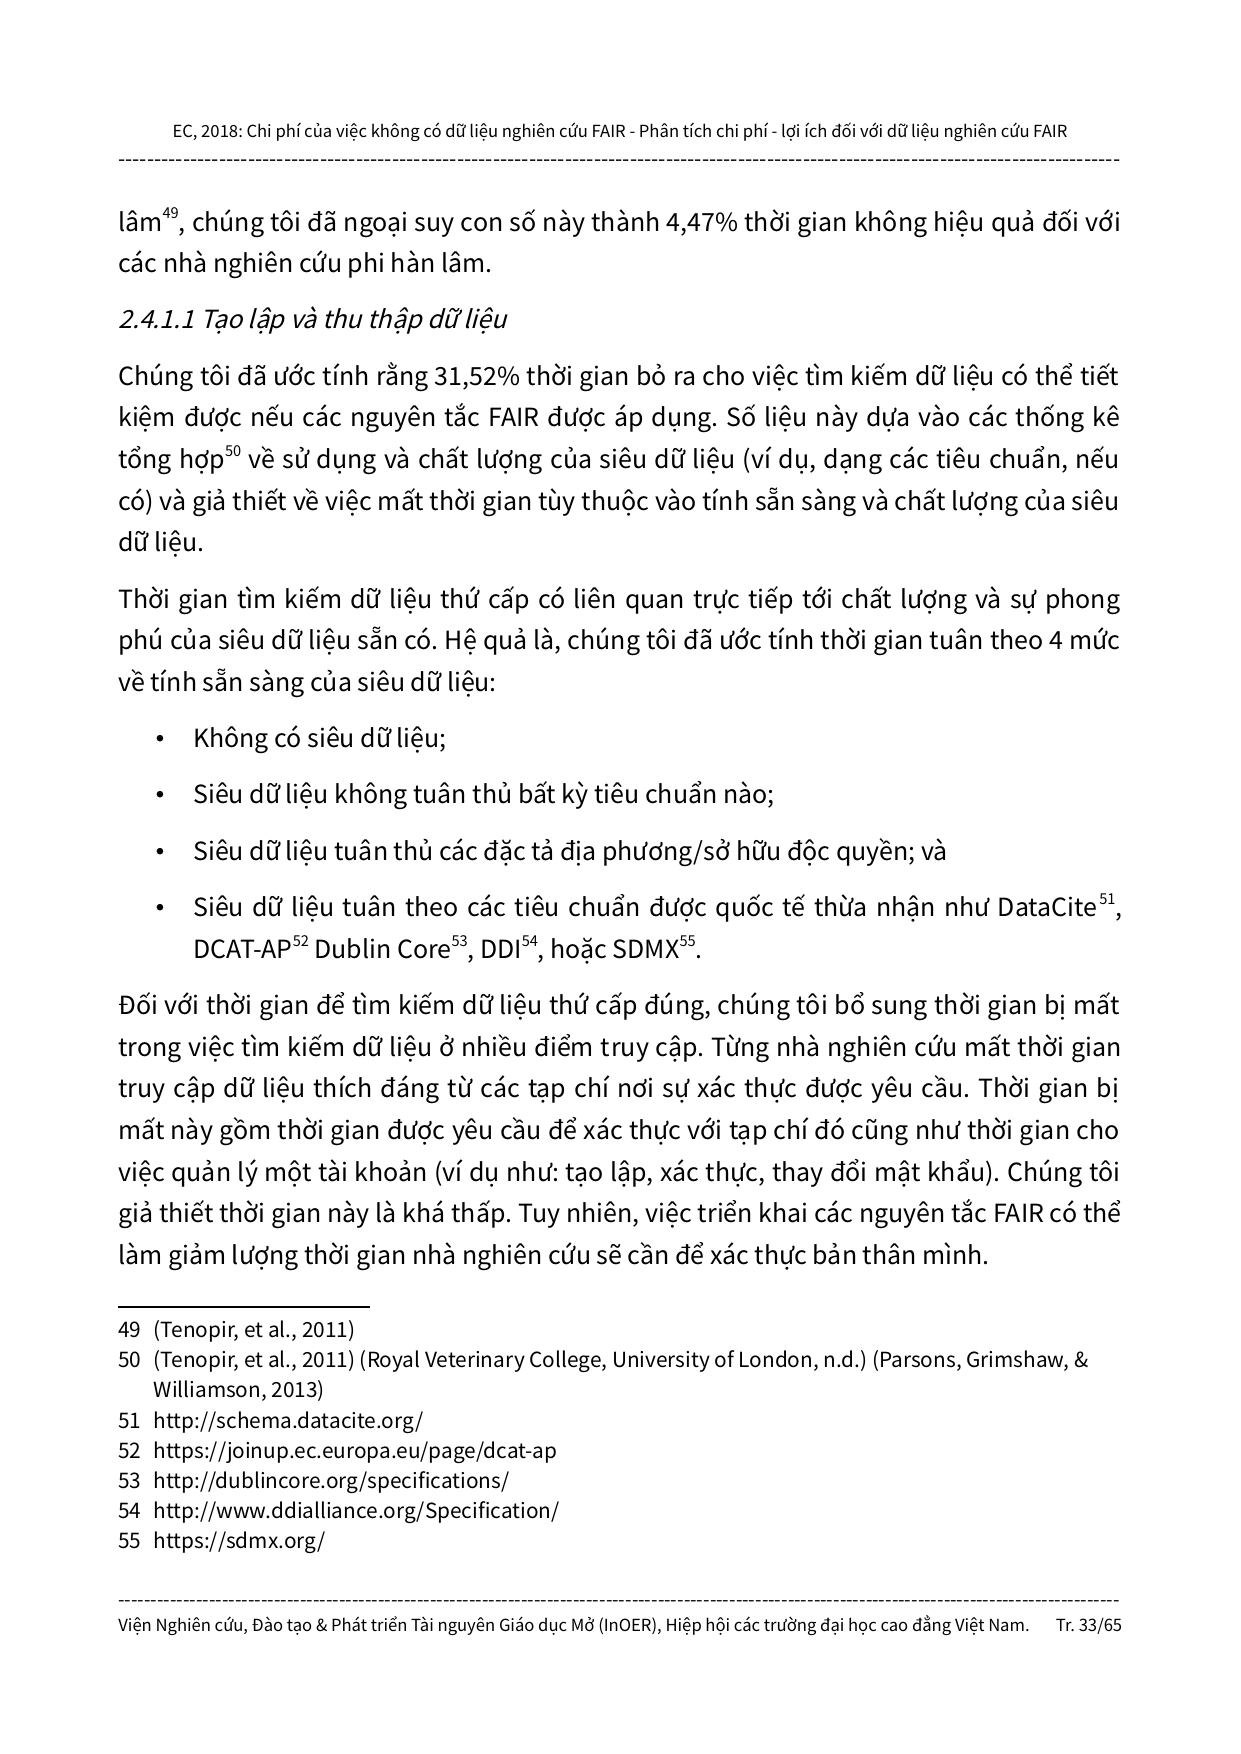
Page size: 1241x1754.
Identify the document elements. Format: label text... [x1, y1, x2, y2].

text Đối với thời gian để tìm kiếm dữ liệu thứ cấp đúng, chúng tôi bổ sung thời gian bị mất trong việc tìm kiếm dữ liệu ở nhiều điểm truy cập. Từng nhà nghiên cứu mất thời gian truy cập dữ liệu thích đáng từ các tạp chí nơi sự xác thực được yêu cầu. Thời gian bị mất này gồm thời gian được yêu cầu để xác thực với tạp chí đó cũng như thời gian cho việc quản lý một tài khoản (ví dụ như: tạo lập, xác thực, thay đổi mật khẩu). Chúng tôi giả thiết thời gian này là khá thấp. Tuy nhiên, việc triển khai các nguyên tắc FAIR có thể làm giảm lượng thời gian nhà nghiên cứu sẽ cần để xác thực bản thân mình. [118, 985, 1122, 1272]
list http://www.ddialliance.org/Specification/ [118, 1494, 1122, 1525]
list Siêu dữ liệu tuân thủ các đặc tả địa phương/sở hữu độc quyền; và [156, 831, 1122, 867]
list Siêu dữ liệu tuân theo các tiêu chuẩn được quốc tế thừa nhận như DataCite, DCAT-AP Dublin Core, DDI, hoặc SDMX. [156, 887, 1122, 965]
text (Tenopir, et al., 2011) [118, 1313, 1122, 1343]
text 2.4.1.1 Tạo lập và thu thập dữ liệu [118, 300, 1122, 336]
text Chúng tôi đã ước tính rằng 31,52% thời gian bỏ ra cho việc tìm kiếm dữ liệu có thể tiết kiệm được nếu các nguyên tắc FAIR được áp dụng. Số liệu này dựa vào các thống kê tổng hợp về sử dụng và chất lượng của siêu dữ liệu (ví dụ, dạng các tiêu chuẩn, nếu có) và giả thiết về việc mất thời gian tùy thuộc vào tính sẵn sàng và chất lượng của siêu dữ liệu. [118, 356, 1122, 559]
list https://joinup.ec.europa.eu/page/dcat-ap [118, 1434, 1122, 1464]
list https://sdmx.org/ [118, 1525, 1122, 1555]
list http://dublincore.org/specifications/ [118, 1464, 1122, 1494]
list Không có siêu dữ liệu; [156, 719, 1122, 755]
list Siêu dữ liệu không tuân thủ bất kỳ tiêu chuẩn nào; [156, 775, 1122, 811]
text (Tenopir, et al., 2011) (Royal Veterinary College, University of London, n.d.) (Parsons, Grimshaw, & Williamson, 2013) [118, 1343, 1122, 1404]
text Thời gian tìm kiếm dữ liệu thứ cấp có liên quan trực tiếp tới chất lượng và sự phong phú của siêu dữ liệu sẵn có. Hệ quả là, chúng tôi đã ước tính thời gian tuân theo 4 mức về tính sẵn sàng của siêu dữ liệu: [118, 579, 1122, 699]
list http://schema.datacite.org/ [118, 1404, 1122, 1434]
text Nhìn chung, sự không hiệu quả về thời gian vì thiếu dữ liệu FAIR đã được ước lượng là 3,12% đối với các nhà nghiên cứu hàn lâm với phần thời gian bỏ ra cho từng trong số các hoạt động nghiên cứu sau đây và những điều không hiệu quả có liên quan. Biết được tỷ lệ thời gian dành cho nghiên cứu của các nhà nghiên cứu hàn lâm và phi hàn lâm, chúng tôi đã ngoại suy con số này thành 4,47% thời gian không hiệu quả đối với các nhà nghiên cứu phi hàn lâm. [118, 202, 1122, 280]
